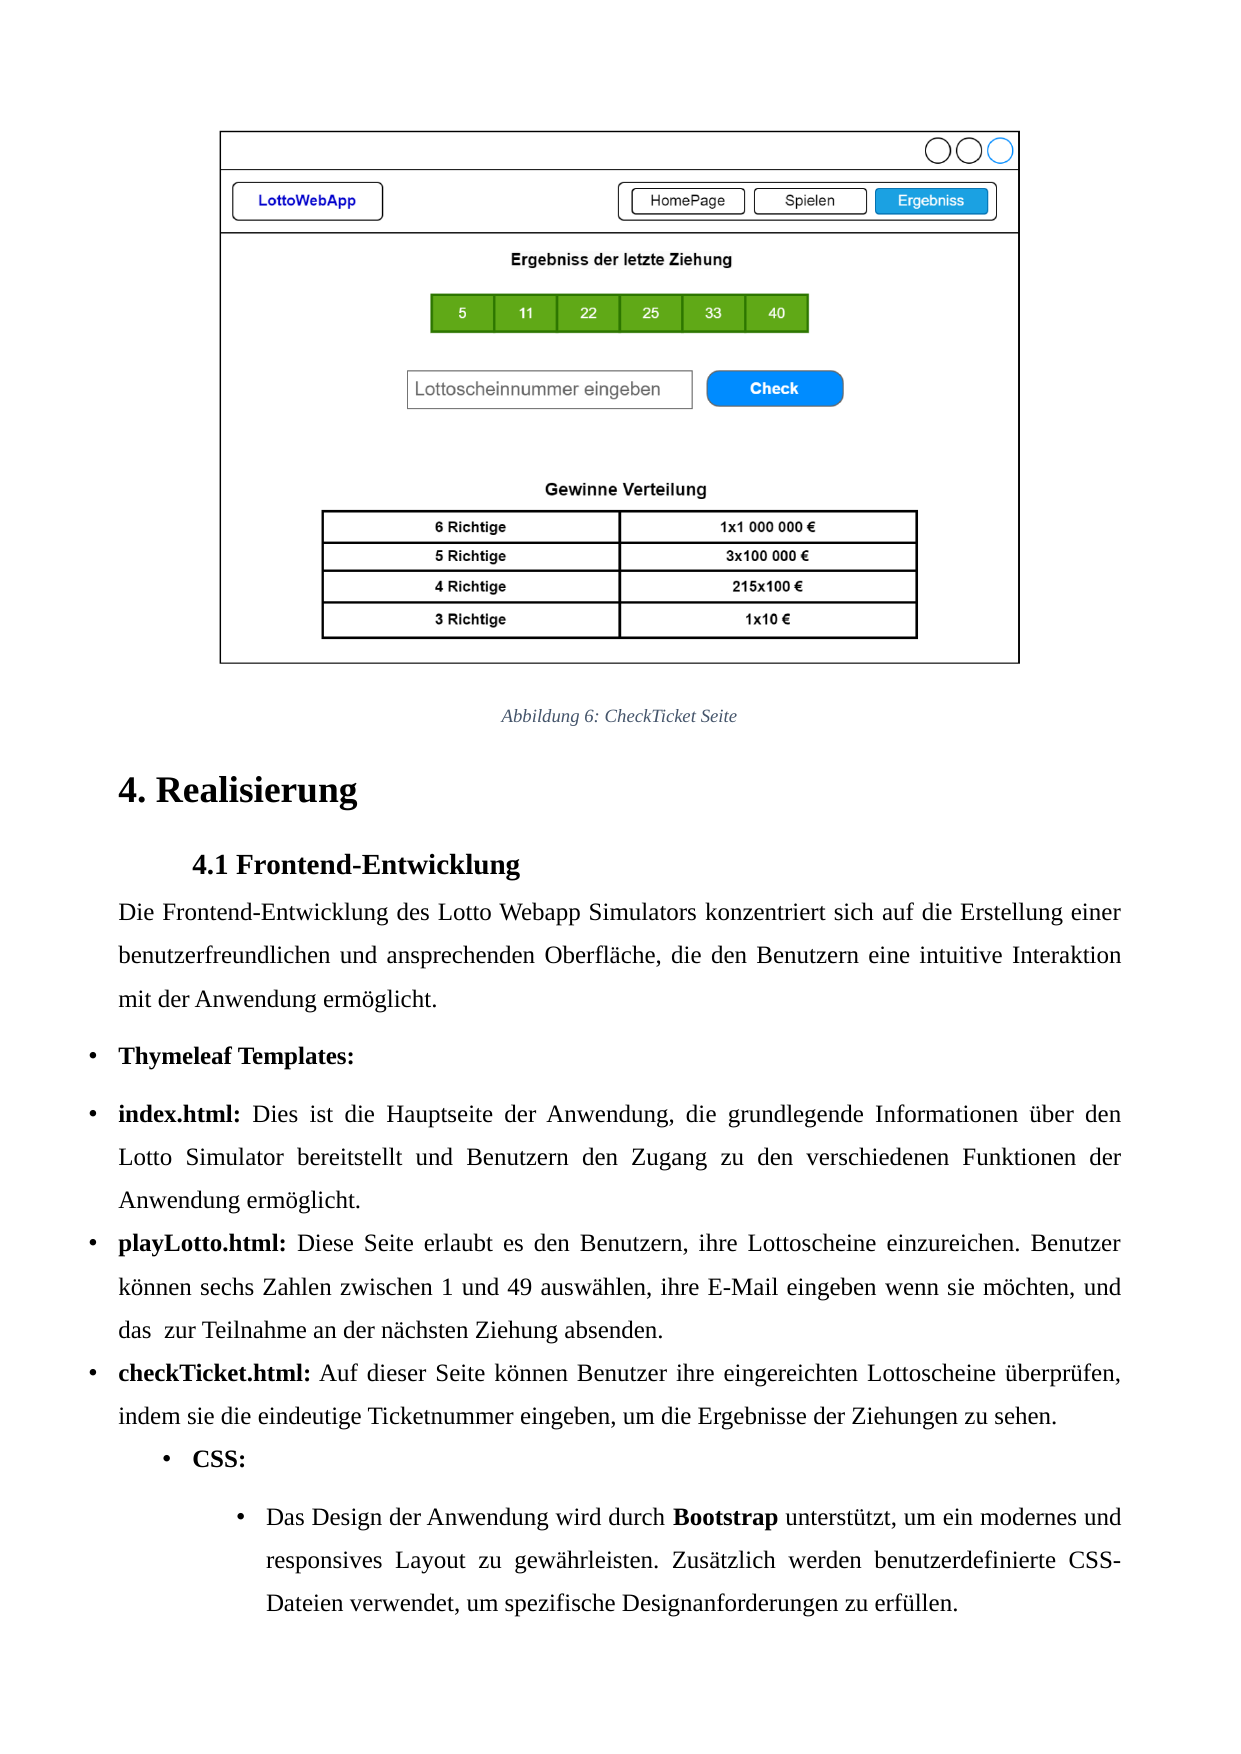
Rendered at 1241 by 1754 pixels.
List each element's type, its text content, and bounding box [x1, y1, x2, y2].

picture [207, 118, 1033, 676]
list CSS: [162, 1444, 1122, 1473]
text Die Frontend-Entwicklung des Lotto Webapp Simulators konzentriert sich auf die Erstellung einer benutzerfreundlichen und ansprechenden Oberfläche, die den Benutzern eine intuitive Interaktion mit der Anwendung ermöglicht. [118, 897, 1122, 1012]
list index.html: Dies ist die Hauptseite der Anwendung, die grundlegende Informationen über den Lotto Simulator bereitstellt und Benutzern den Zugang zu den verschiedenen Funktionen der Anwendung ermöglicht. [88, 1099, 1122, 1214]
subtitle 4.1 Frontend-Entwicklung [118, 847, 1122, 881]
list Das Design der Anwendung wird durch Bootstrap unterstützt, um ein modernes und responsives Layout zu gewährleisten. Zusätzlich werden benutzerdefinierte CSS-Dateien verwendet, um spezifische Designanforderungen zu erfüllen. [236, 1502, 1122, 1617]
list playLotto.html: Diese Seite erlaubt es den Benutzern, ihre Lottoscheine einzureichen. Benutzer können sechs Zahlen zwischen 1 und 49 auswählen, ihre E-Mail eingeben wenn sie möchten, und das zur Teilnahme an der nächsten Ziehung absenden. [88, 1228, 1122, 1343]
subtitle 4. Realisierung [118, 768, 1122, 811]
text Abbildung 6: CheckTicket Seite [118, 705, 1122, 726]
list checkTicket.html: Auf dieser Seite können Benutzer ihre eingereichten Lottoscheine überprüfen, indem sie die eindeutige Ticketnummer eingeben, um die Ergebnisse der Ziehungen zu sehen. [88, 1358, 1122, 1430]
list Thymeleaf Templates: [88, 1041, 1122, 1070]
